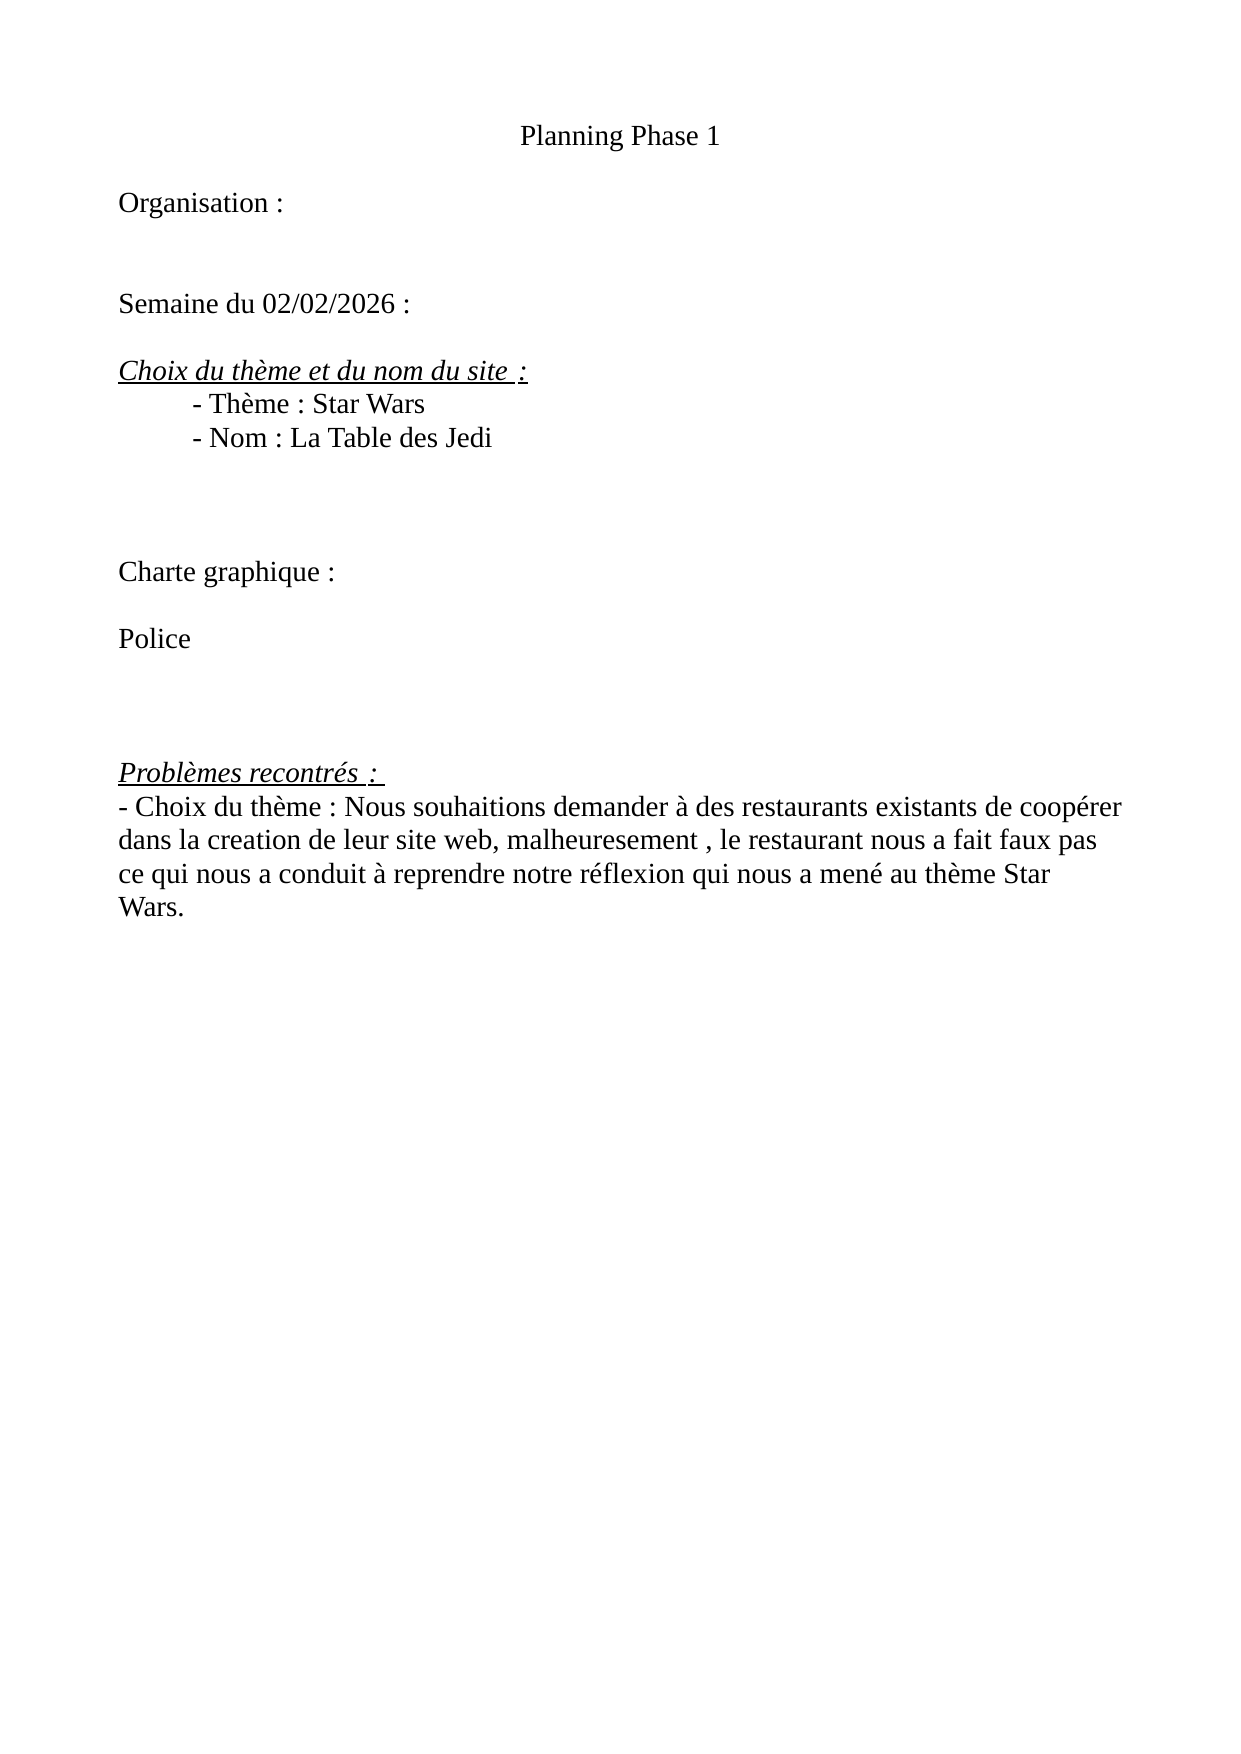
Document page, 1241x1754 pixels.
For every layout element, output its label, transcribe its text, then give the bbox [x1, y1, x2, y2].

text - Choix du thème : Nous souhaitions demander à des restaurants existants de coopérer dans la creation de leur site web, malheuresement , le restaurant nous a fait faux pas ce qui nous a conduit à reprendre notre réflexion qui nous a mené au thème Star Wars. [118, 789, 1122, 923]
text Problèmes recontrés : [118, 755, 1122, 789]
text Charte graphique : [118, 554, 1122, 588]
text Organisation : [118, 185, 1122, 219]
text - Thème : Star Wars [118, 386, 1122, 420]
text - Nom : La Table des Jedi [118, 420, 1122, 453]
text Semaine du 02/02/2026 : [118, 286, 1122, 319]
text Choix du thème et du nom du site : [118, 353, 1122, 386]
text Police [118, 621, 1122, 655]
text Planning Phase 1 [118, 118, 1122, 152]
